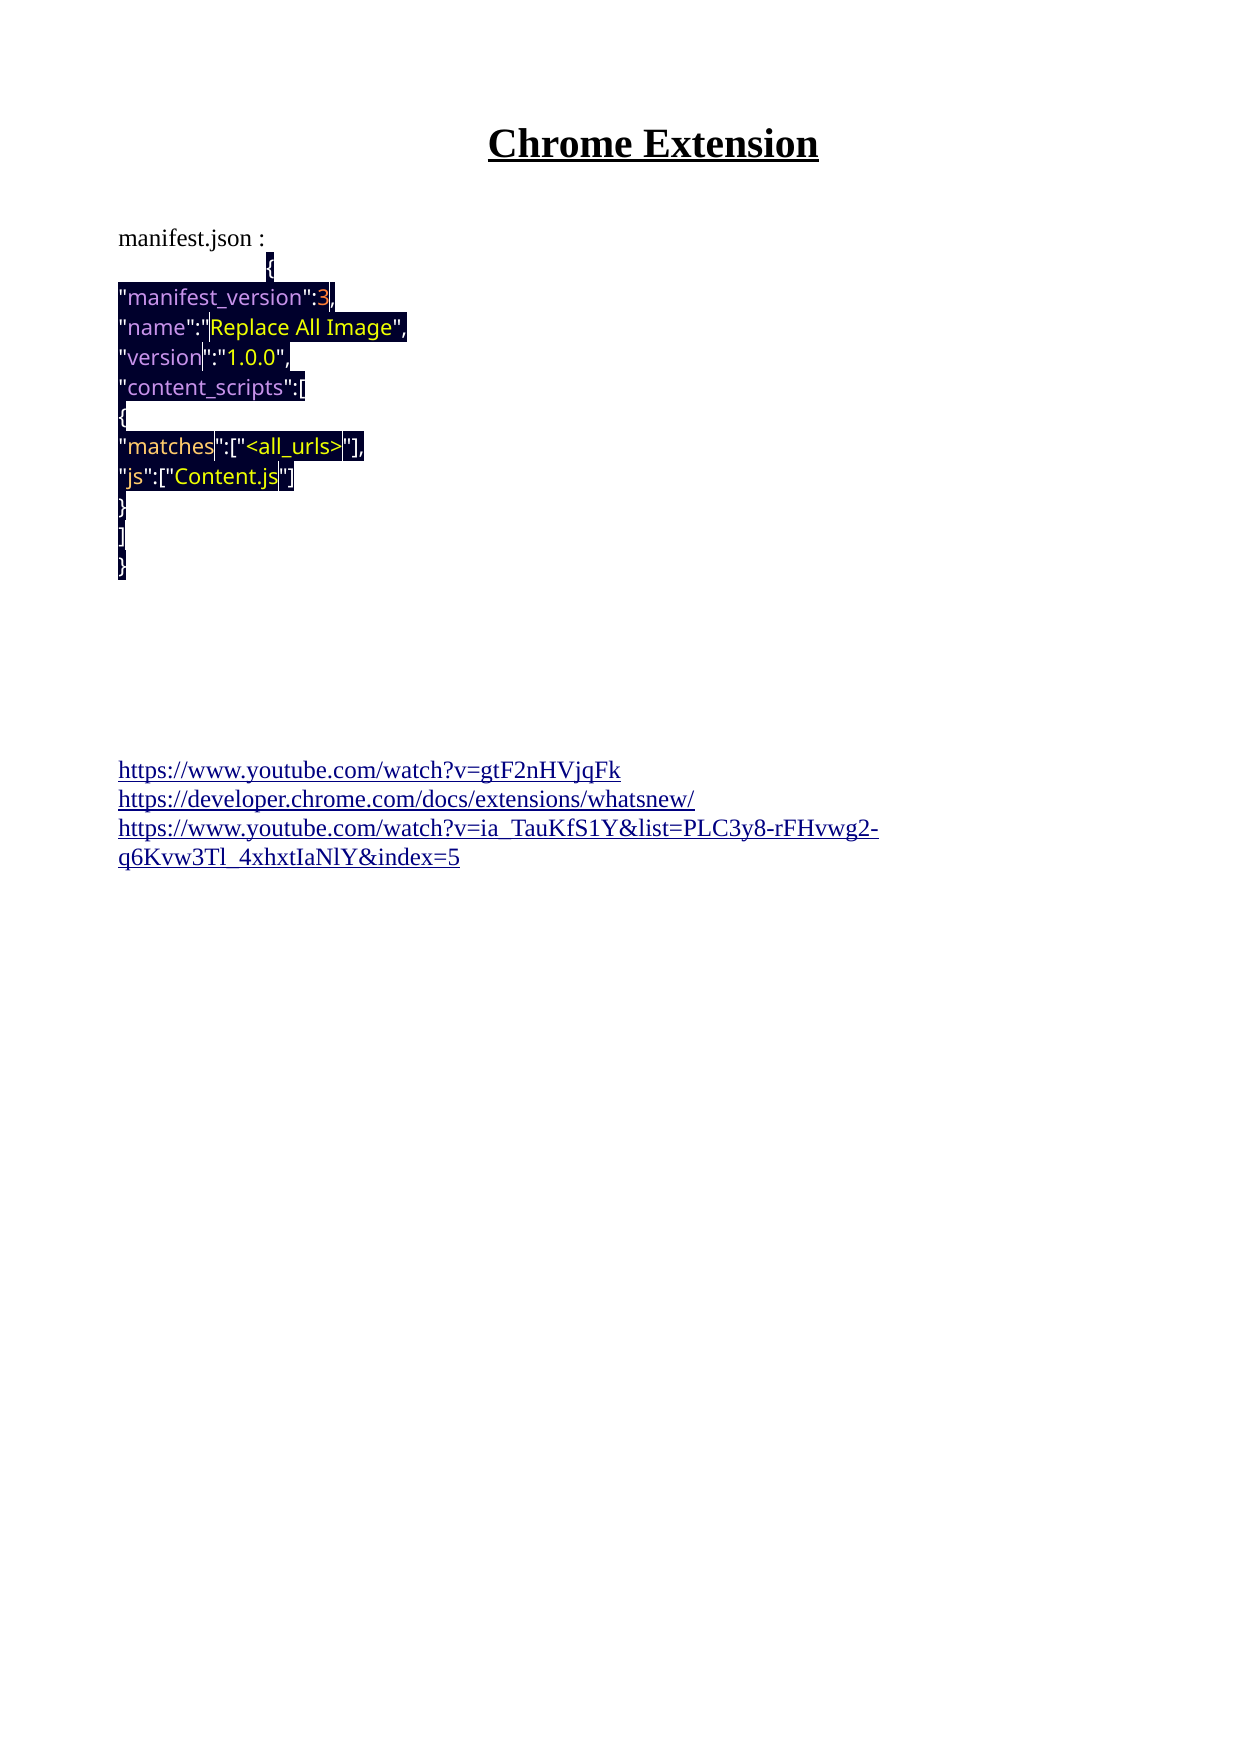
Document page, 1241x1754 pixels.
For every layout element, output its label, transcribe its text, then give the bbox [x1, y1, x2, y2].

text "matches":["<all_urls>"], [118, 431, 1122, 461]
text manifest.json : [118, 223, 1122, 252]
text "content_scripts":[ [118, 371, 1122, 401]
text } [118, 550, 1122, 580]
text "manifest_version":3, [118, 282, 1122, 312]
text "name":"Replace All Image", [118, 312, 1122, 342]
text https://www.youtube.com/watch?v=gtF2nHVjqFk [118, 756, 1122, 784]
text Chrome Extension [118, 118, 1122, 166]
text https://www.youtube.com/watch?v=ia_TauKfS1Y&list=PLC3y8-rFHvwg2-q6Kvw3Tl_4xhxtIaNlY&index=5 [118, 813, 1122, 871]
text "js":["Content.js"] [118, 461, 1122, 491]
text { [118, 401, 1122, 431]
text ] [118, 520, 1122, 550]
text { [118, 252, 1122, 282]
text https://developer.chrome.com/docs/extensions/whatsnew/ [118, 784, 1122, 813]
text "version":"1.0.0", [118, 342, 1122, 371]
text } [118, 491, 1122, 520]
